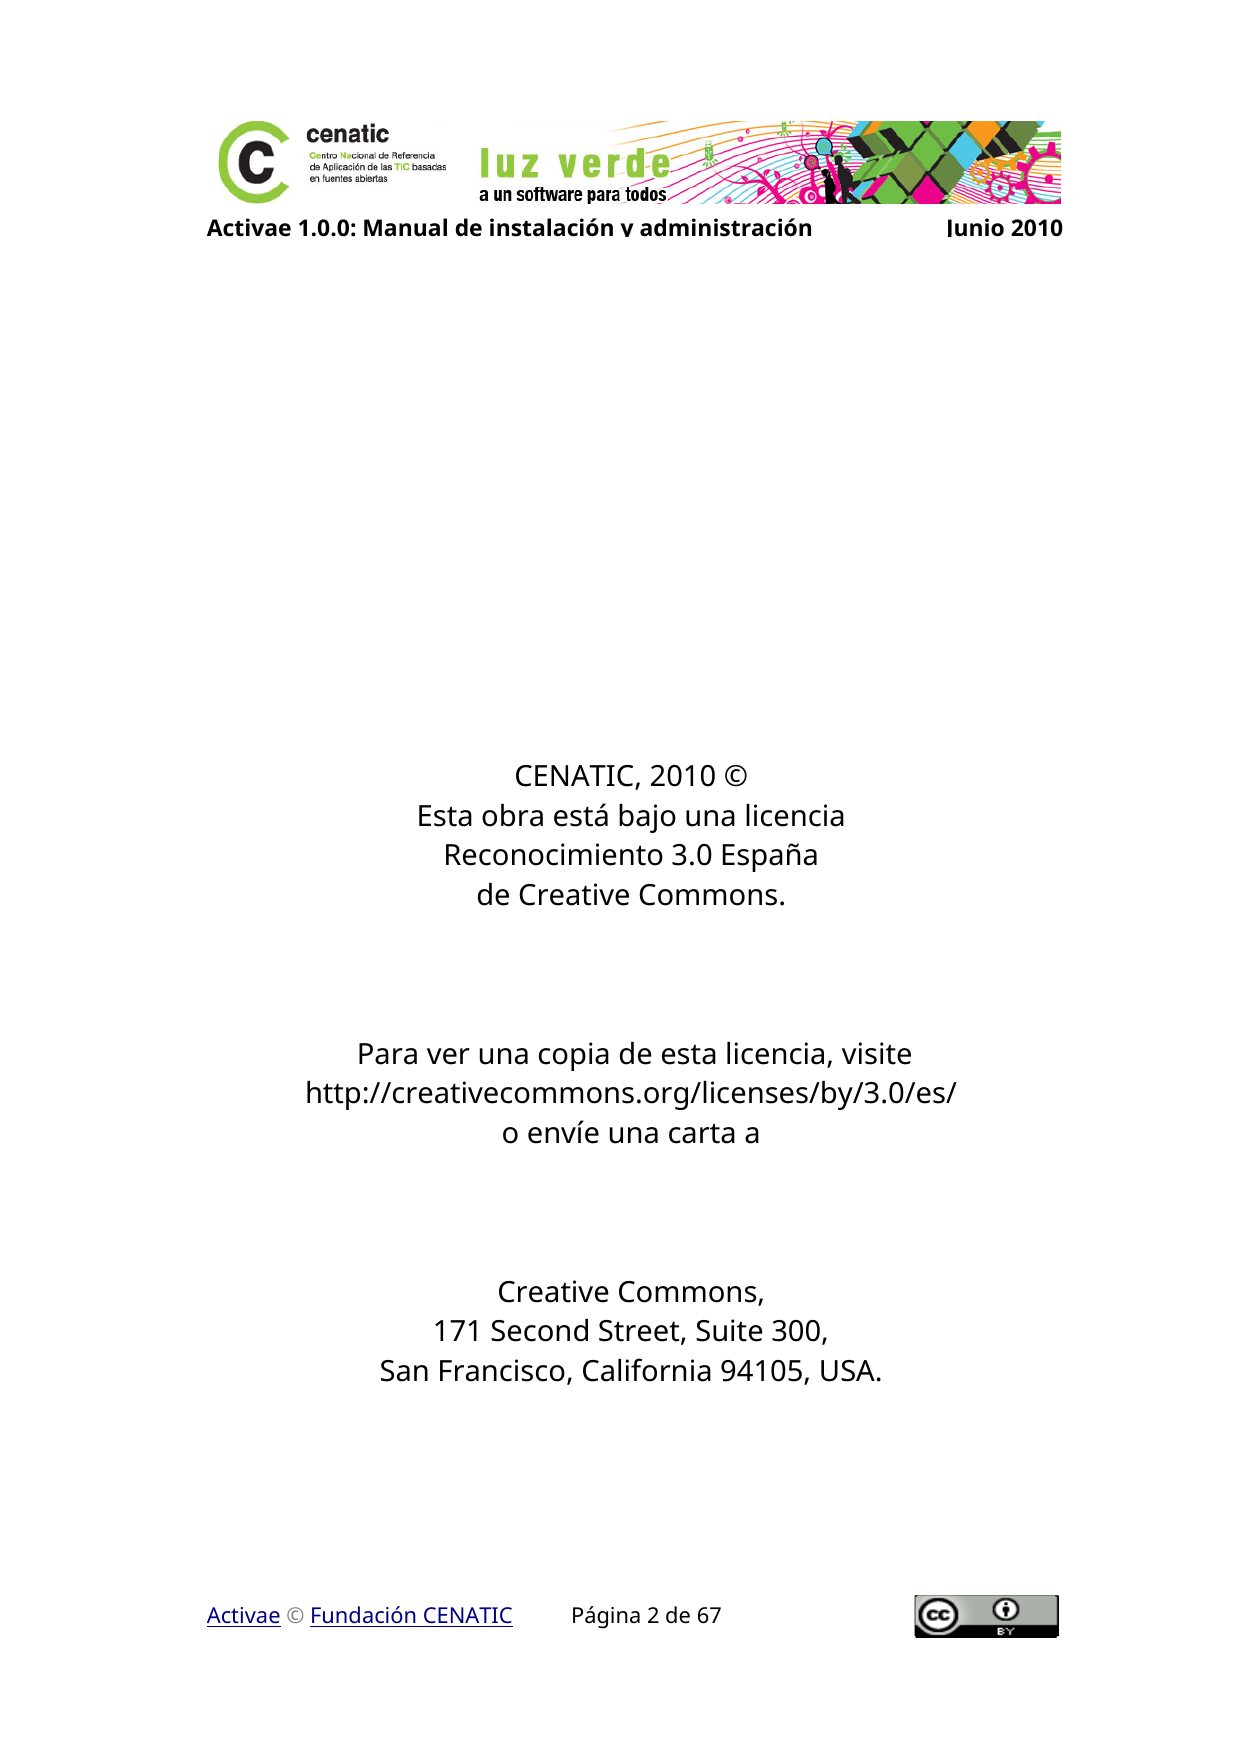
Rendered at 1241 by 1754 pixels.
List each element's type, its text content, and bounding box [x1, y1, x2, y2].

text de Creative Commons. [207, 874, 1063, 914]
picture [914, 1595, 1059, 1638]
text Esta obra está bajo una licencia [207, 795, 1063, 834]
text 171 Second Street, Suite 300, [207, 1311, 1063, 1350]
text Creative Commons, [207, 1271, 1063, 1311]
picture [211, 121, 1061, 204]
text CENATIC, 2010 © [207, 755, 1063, 795]
text San Francisco, California 94105, USA. [207, 1350, 1063, 1390]
text Reconocimiento 3.0 España [207, 834, 1063, 874]
text Para ver una copia de esta licencia, visite http://creativecommons.org/licenses/by/3.0/es/ [207, 1033, 1063, 1112]
text o envíe una carta a [207, 1112, 1063, 1152]
